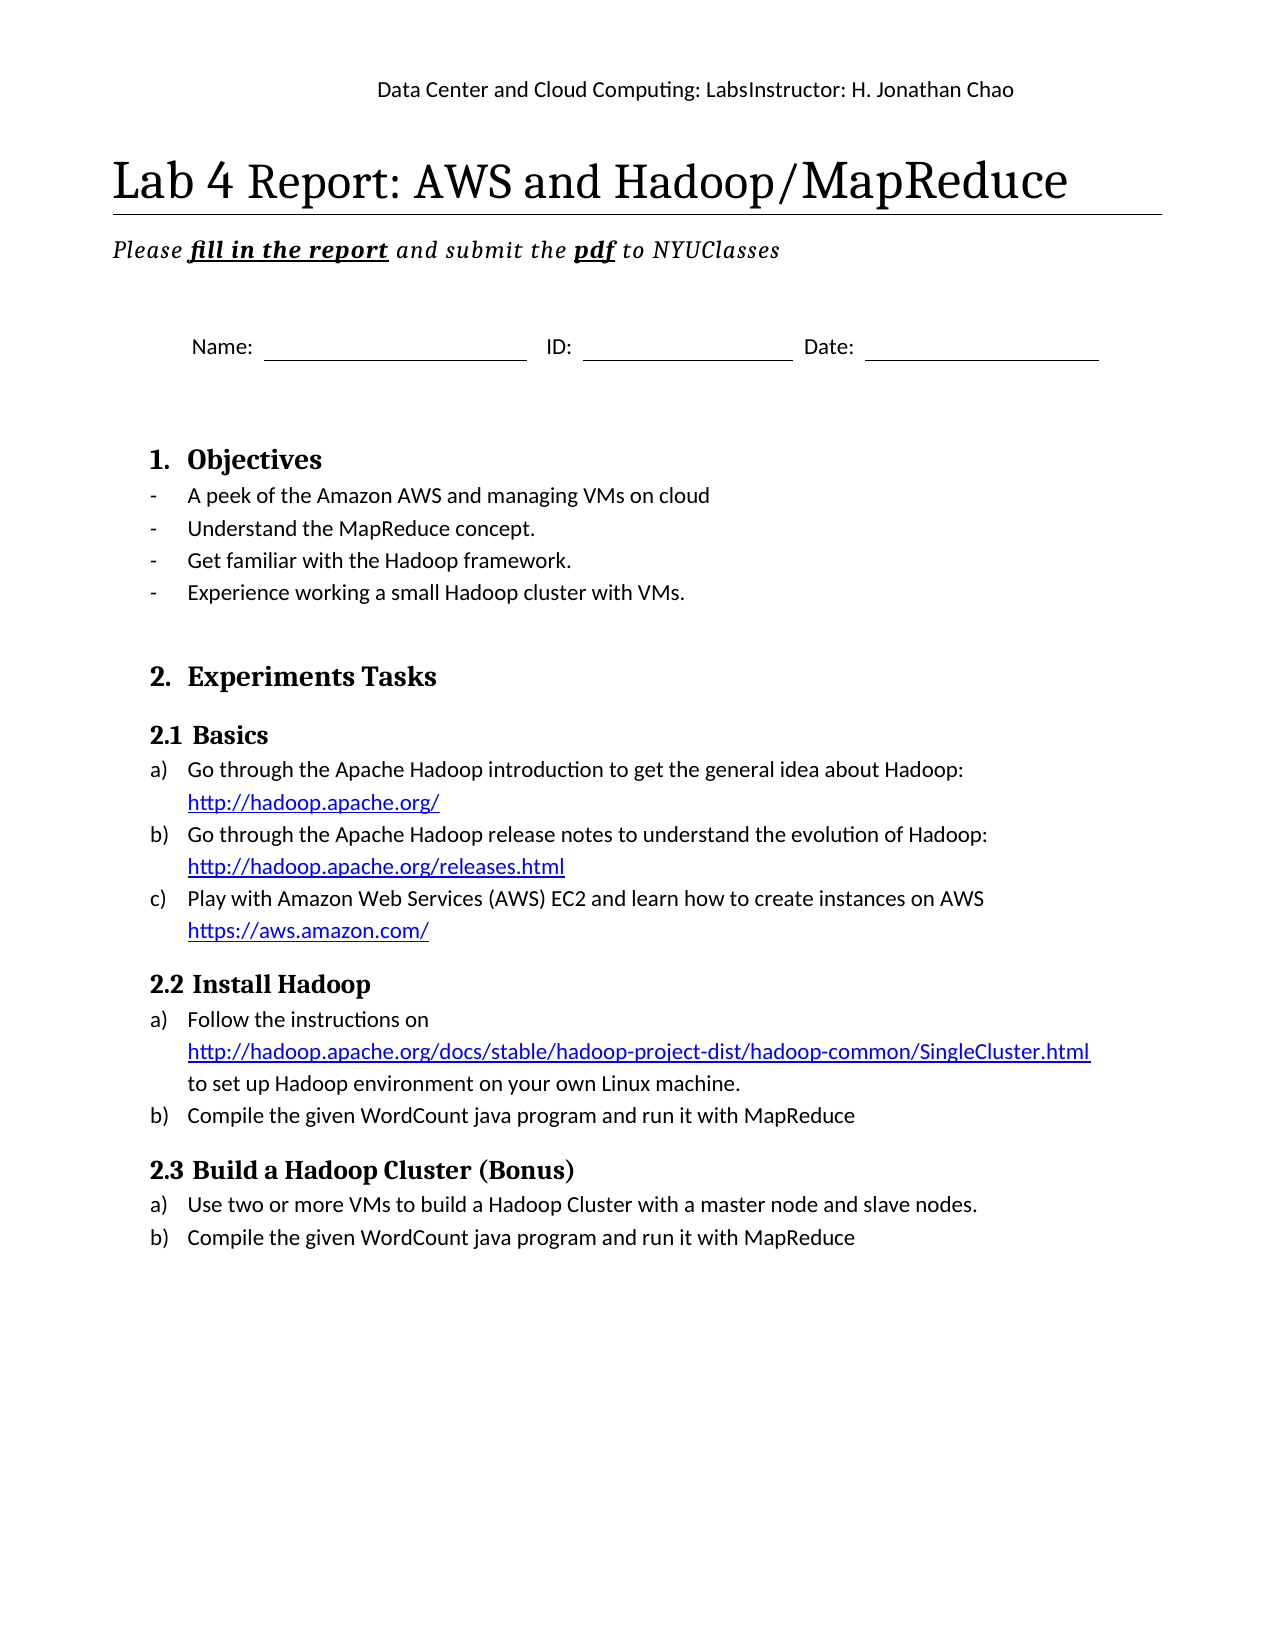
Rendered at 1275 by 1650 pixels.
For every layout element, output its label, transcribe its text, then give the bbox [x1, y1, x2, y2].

list Use two or more VMs to build a Hadoop Cluster with a master node and slave nodes. [150, 1190, 1162, 1218]
list Compile the given WordCount java program and run it with MapReduce [150, 1102, 1162, 1130]
table_header [865, 332, 1099, 360]
list Get familiar with the Hadoop framework. [150, 546, 1162, 574]
list http://hadoop.apache.org/releases.html [187, 852, 1162, 880]
list Go through the Apache Hadoop release notes to understand the evolution of Hadoop: [150, 820, 1162, 848]
table_header Date: [793, 332, 865, 360]
list Go through the Apache Hadoop introduction to get the general idea about Hadoop: [150, 755, 1162, 783]
list Follow the instructions on http://hadoop.apache.org/docs/stable/hadoop-project-dist/hadoop-common/SingleCluster.html to set up Hadoop environment on your own Linux machine. [150, 1005, 1162, 1097]
list https://aws.amazon.com/ [187, 916, 1162, 944]
list Compile the given WordCount java program and run it with MapReduce [150, 1223, 1162, 1251]
table_header [583, 332, 792, 360]
list Experience working a small Hadoop cluster with VMs. [150, 578, 1162, 606]
list A peek of the Amazon AWS and managing VMs on cloud [150, 482, 1162, 509]
subtitle Basics [150, 720, 1162, 751]
subtitle Objectives [150, 443, 1162, 477]
subtitle Install Hadoop [150, 969, 1162, 1001]
title Lab 4 Report: AWS and Hadoop/MapReduce [112, 150, 1162, 215]
list Play with Amazon Web Services (AWS) EC2 and learn how to create instances on AWS [150, 884, 1162, 912]
table_header Name: [180, 332, 264, 360]
subtitle Please fill in the report and submit the pdf to NYUClasses [112, 236, 1162, 265]
subtitle Build a Hadoop Cluster (Bonus) [150, 1155, 1162, 1186]
subtitle Experiments Tasks [150, 660, 1162, 694]
table_header [264, 332, 527, 360]
table_header ID: [527, 332, 583, 360]
list Understand the MapReduce concept. [150, 514, 1162, 542]
list http://hadoop.apache.org/ [187, 788, 1162, 816]
